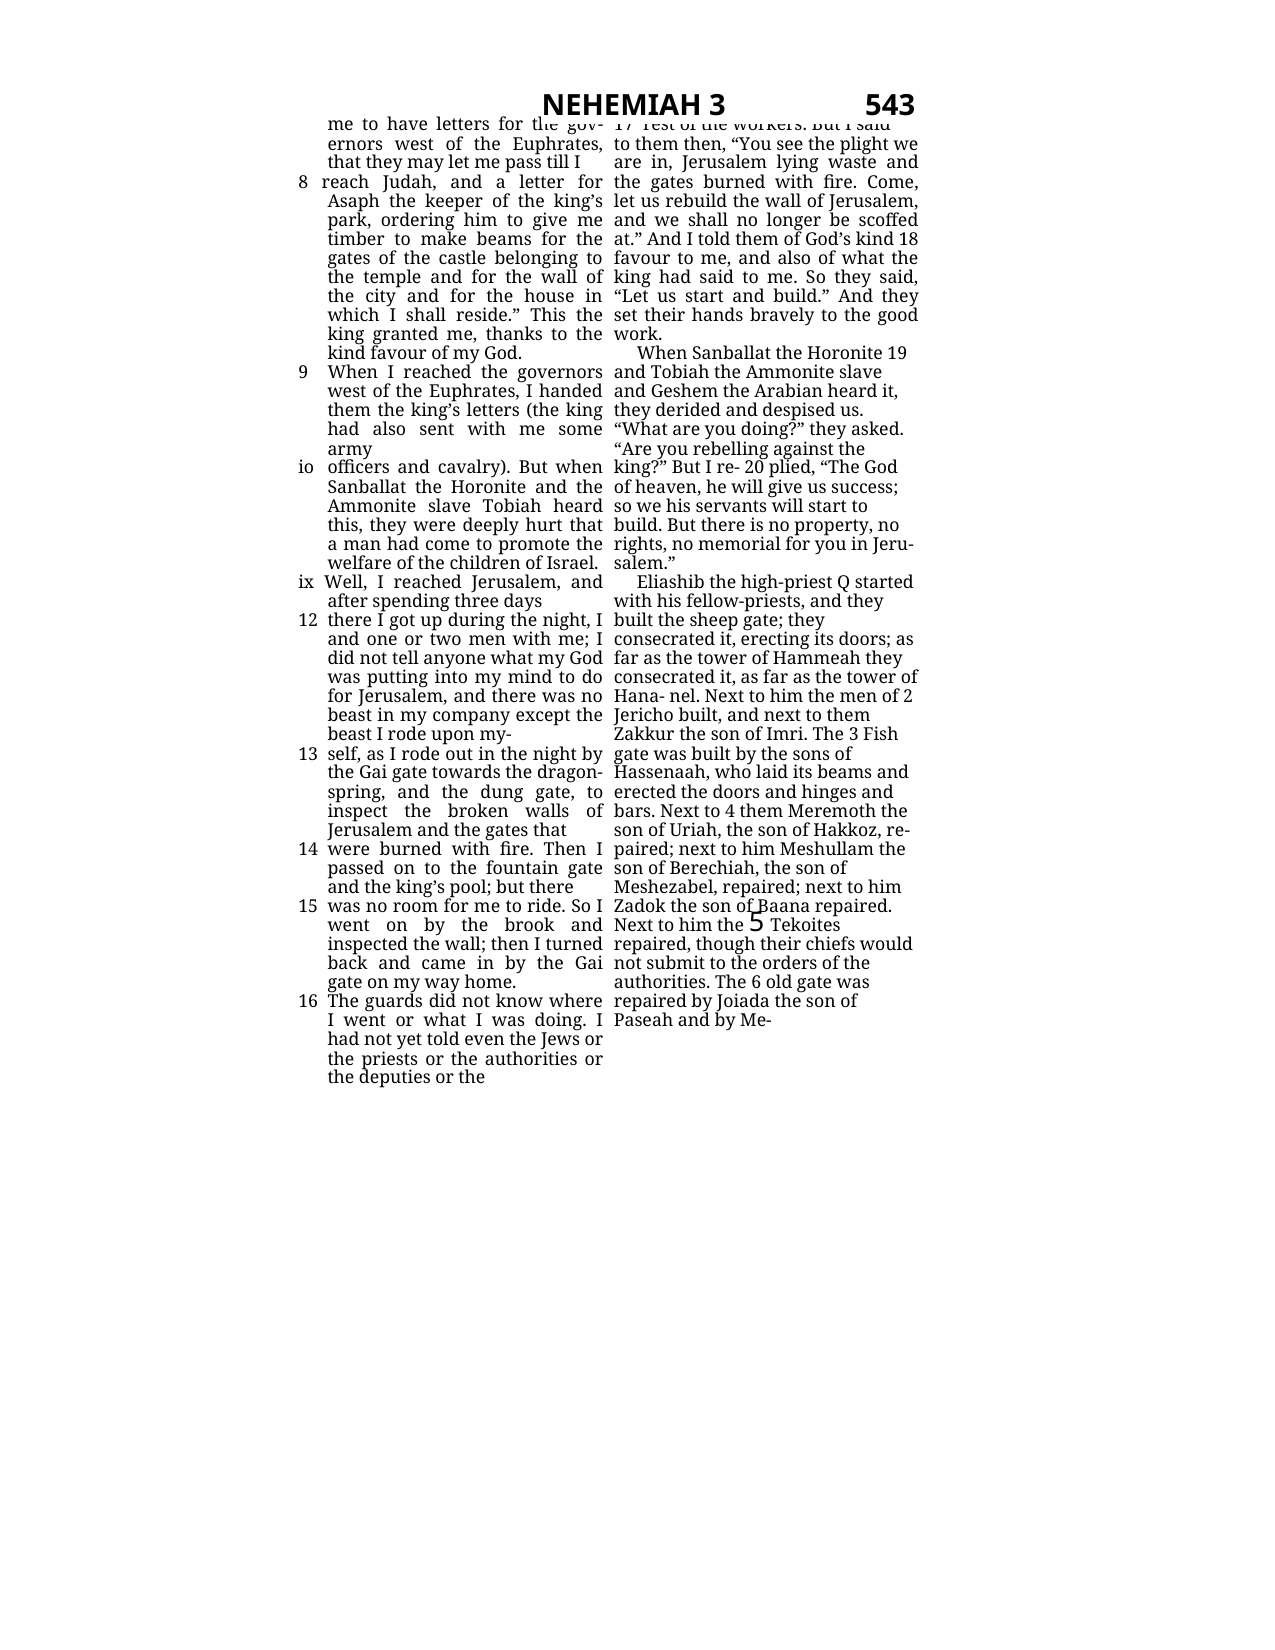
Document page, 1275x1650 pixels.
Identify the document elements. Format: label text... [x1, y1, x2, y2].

text When Sanballat the Horonite 19 and Tobiah the Ammonite slave and Geshem the Arabian heard it, they derided and despised us. “What are you doing?” they asked. “Are you rebelling against the king?” But I re- 20 plied, “The God of heaven, he will give us success; so we his servants will start to build. But there is no property, no rights, no memorial for you in Jeru­salem.” [614, 344, 919, 573]
list The guards did not know where I went or what I was doing. I had not yet told even the Jews or the priests or the author­ities or the deputies or the [298, 992, 603, 1088]
list there I got up during the night, I and one or two men with me; I did not tell anyone what my God was putting into my mind to do for Jerusalem, and there was no beast in my company except the beast I rode upon my- [298, 611, 603, 745]
text to them then, “You see the plight we are in, Jerusalem lying waste and the gates burned with fire. Come, let us rebuild the wall of Jerusalem, and we shall no longer be scoffed at.” And I told them of God’s kind 18 favour to me, and also of what the king had said to me. So they said, “Let us start and build.” And they set their hands bravely to the good work. [614, 135, 919, 344]
list self, as I rode out in the night by the Gai gate towards the dragon-spring, and the dung gate, to inspect the broken walls of Jerusalem and the gates that [298, 745, 603, 840]
text Eliashib the high-priest Q started with his fellow-priests, and they built the sheep gate; they consecrated it, erecting its doors; as far as the tower of Hammeah they consecrated it, as far as the tower of Hana- nel. Next to him the men of 2 Jericho built, and next to them Zakkur the son of Imri. The 3 Fish gate was built by the sons of Hassenaah, who laid its beams and erected the doors and hinges and bars. Next to 4 them Meremoth the son of Uriah, the son of Hakkoz, re­paired; next to him Meshullam the son of Berechiah, the son of Meshezabel, repaired; next to him Zadok the son of Baana repaired. Next to him the 5 Tekoites repaired, though their chiefs would not submit to the orders of the authorities. The 6 old gate was repaired by Joiada the son of Paseah and by Me- [614, 573, 919, 1031]
list rest of the workers. But I said [614, 116, 919, 135]
list were burned with fire. Then I passed on to the fountain gate and the king’s pool; but there [298, 840, 603, 897]
text ix Well, I reached Jerusalem, and after spending three days [298, 573, 603, 611]
list was no room for me to ride. So I went on by the brook and inspected the wall; then I turned back and came in by the Gai gate on my way home. [298, 897, 603, 992]
text me to have letters for the gov­ernors west of the Euphrates, that they may let me pass till I [327, 116, 603, 173]
list When I reached the governors west of the Euphrates, I handed them the king’s letters (the king had also sent with me some army [298, 363, 603, 459]
list reach Judah, and a letter for Asaph the keeper of the king’s park, ordering him to give me timber to make beams for the gates of the castle belonging to the temple and for the wall of the city and for the house in which I shall reside.” This the king granted me, thanks to the kind favour of my God. [298, 173, 603, 363]
text io officers and cavalry). But when Sanballat the Horonite and the Ammonite slave Tobiah heard this, they were deeply hurt that a man had come to promote the welfare of the children of Israel. [298, 459, 603, 573]
